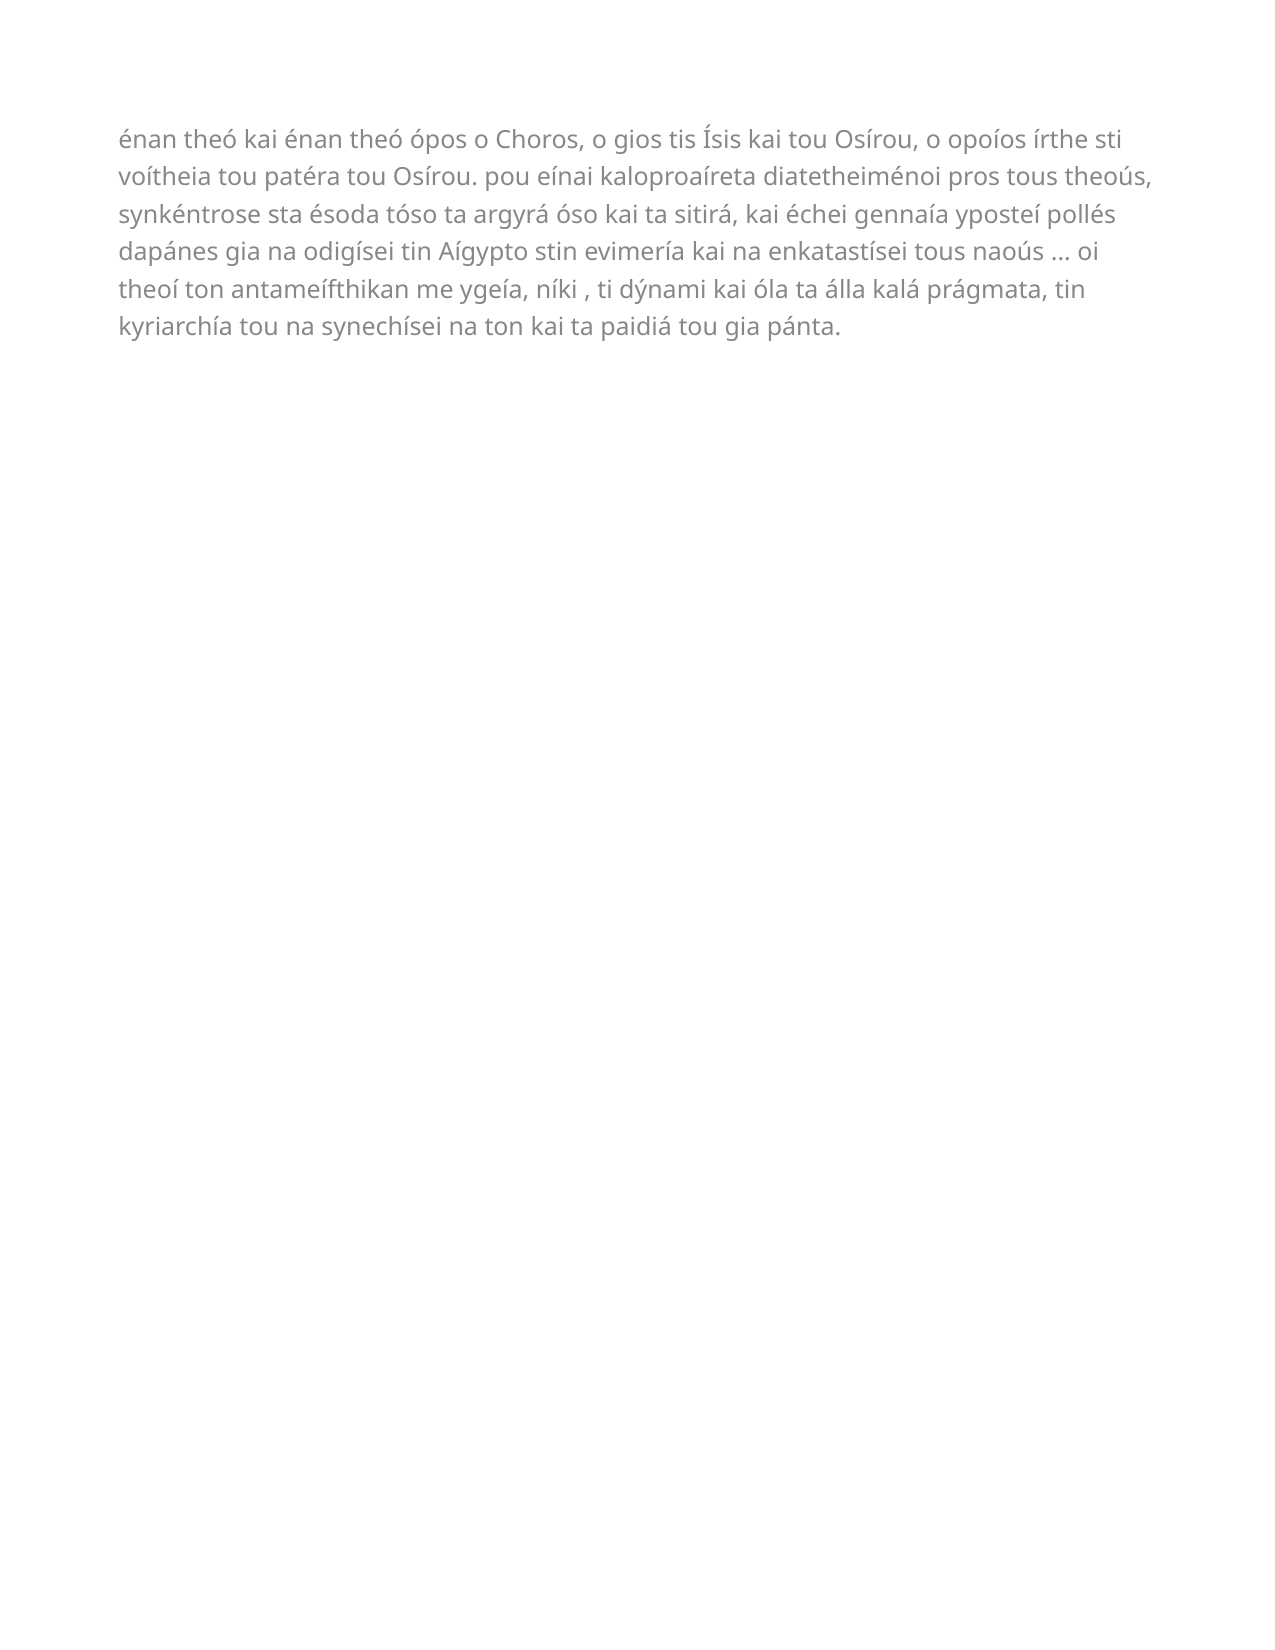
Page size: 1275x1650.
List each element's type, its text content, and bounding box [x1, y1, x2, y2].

text énan theó kai énan theó ópos o Choros, o gios tis Ísis kai tou Osírou, o opoíos írthe sti voítheia tou patéra tou Osírou. pou eínai kaloproaíreta diatetheiménoi pros tous theoús, synkéntrose sta ésoda tóso ta argyrá óso kai ta sitirá, kai échei gennaía yposteí pollés dapánes gia na odigísei tin Aígypto stin evimería kai na enkatastísei tous naoús ... oi theoí ton antameífthikan me ygeía, níki , ti dýnami kai óla ta álla kalá prágmata, tin kyriarchía tou na synechísei na ton kai ta paidiá tou gia pánta. [118, 118, 1157, 343]
